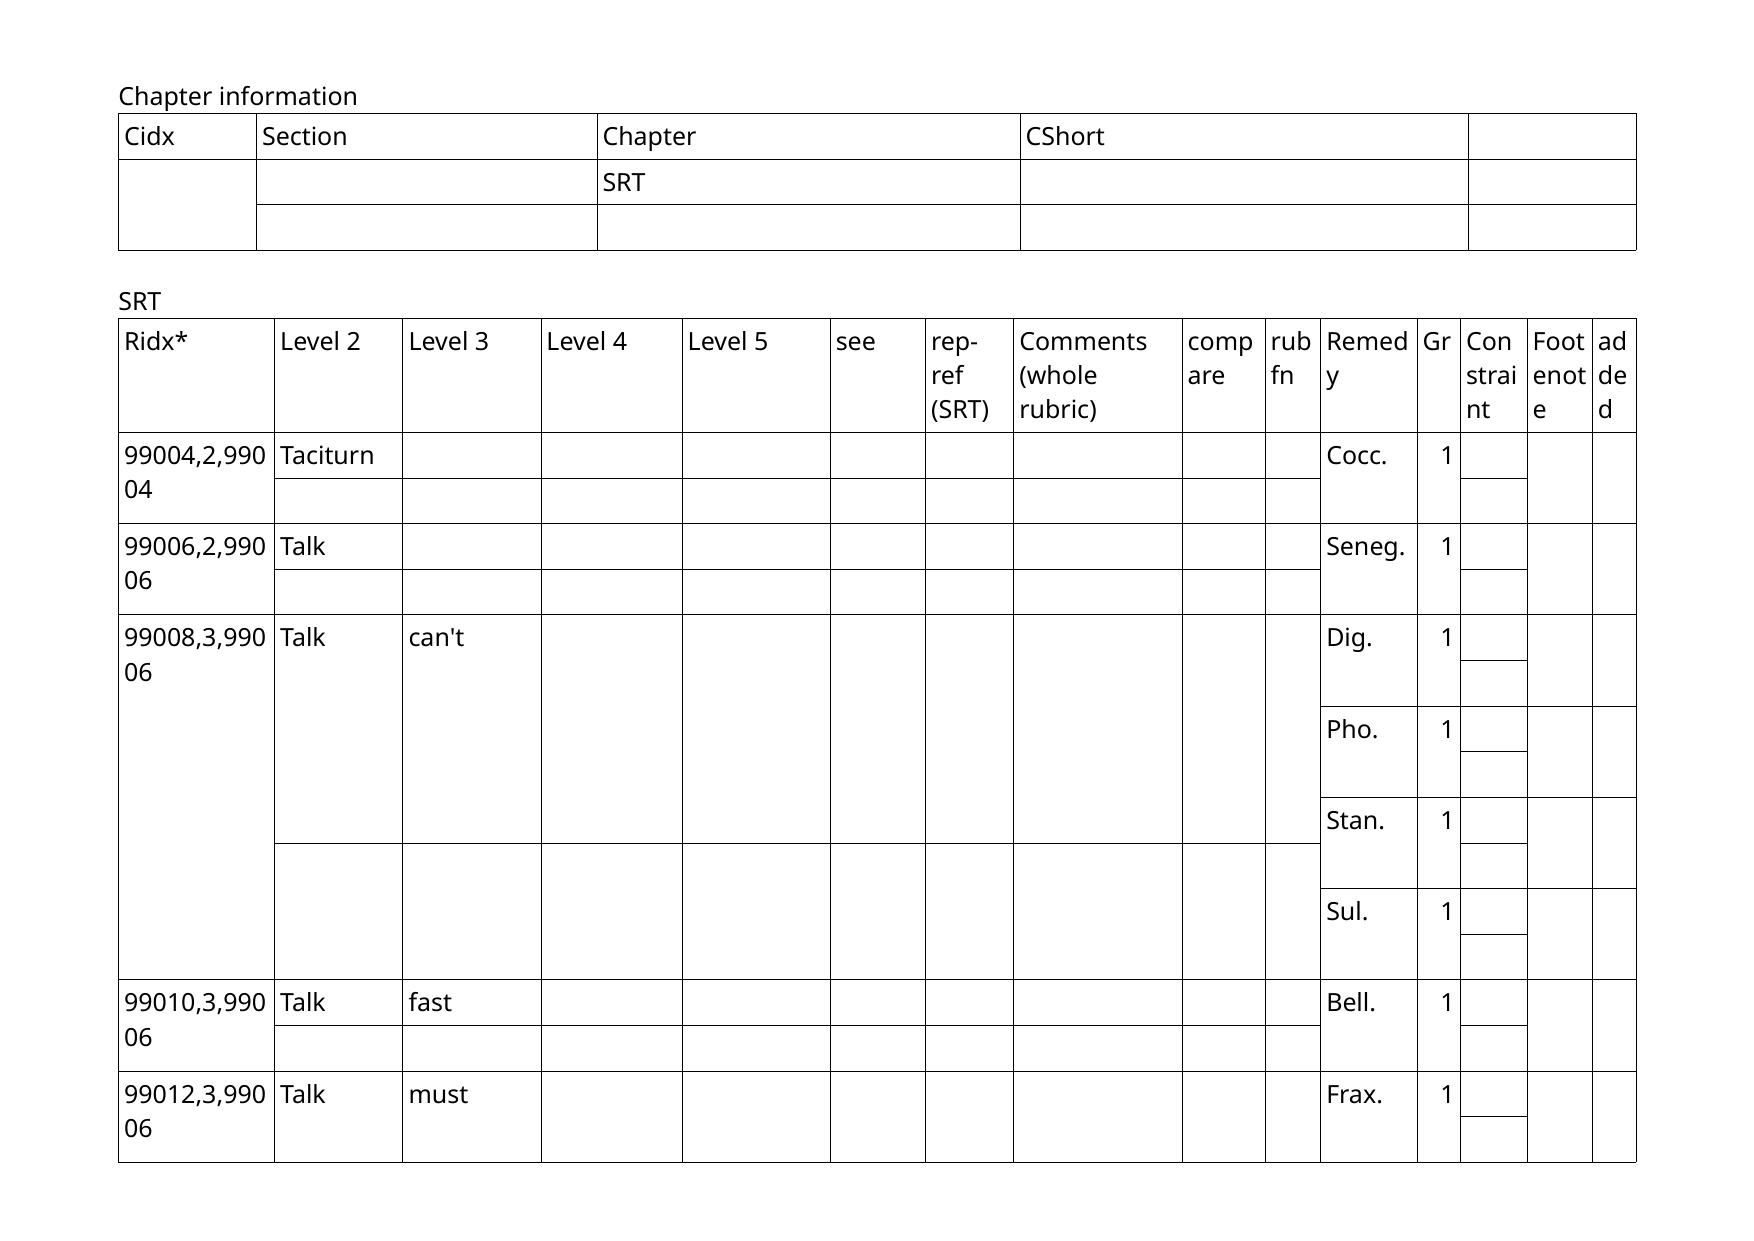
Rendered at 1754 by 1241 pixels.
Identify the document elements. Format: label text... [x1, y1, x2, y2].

table_cell [1528, 615, 1592, 706]
table_header Ridx* [119, 319, 274, 432]
table_cell [926, 615, 1013, 842]
table_header Level 5 [683, 319, 830, 432]
table_cell [926, 844, 1013, 979]
table_cell [1461, 661, 1527, 706]
table_cell [542, 433, 682, 477]
table_cell [831, 1026, 925, 1071]
table_cell [831, 844, 925, 979]
table_cell [683, 980, 830, 1025]
table_cell [1469, 205, 1636, 250]
table_cell 1 [1418, 980, 1460, 1071]
table_cell Cocc. [1321, 433, 1417, 523]
table_cell Bell. [1321, 980, 1417, 1071]
table_cell [683, 433, 830, 477]
table_cell [542, 524, 682, 569]
table_cell [542, 479, 682, 523]
table_cell [1183, 1026, 1265, 1071]
table_cell 1 [1418, 798, 1460, 888]
table_cell [1266, 844, 1320, 979]
table_cell SRT [598, 160, 1020, 204]
table_cell [1593, 524, 1636, 614]
table_cell [1528, 980, 1592, 1071]
table_cell 1 [1418, 433, 1460, 523]
table_cell [1461, 479, 1527, 523]
table_header Level 4 [542, 319, 682, 432]
table_cell [1461, 433, 1527, 477]
table_cell [1593, 707, 1636, 797]
table_cell [542, 980, 682, 1025]
table_cell [1014, 433, 1182, 477]
table_cell Taciturn [275, 433, 402, 477]
table_cell Pho. [1321, 707, 1417, 797]
table_cell [542, 615, 682, 842]
table_cell must [403, 1072, 541, 1162]
table_cell [1183, 570, 1265, 614]
table_cell [275, 844, 402, 979]
table_cell [1183, 1072, 1265, 1162]
table_cell [1014, 1072, 1182, 1162]
table_cell [275, 479, 402, 523]
table_cell [926, 1072, 1013, 1162]
table_cell [926, 980, 1013, 1025]
table_cell [1461, 798, 1527, 842]
table_cell [1528, 433, 1592, 523]
table_header Gr [1418, 319, 1460, 432]
table_cell [1014, 524, 1182, 569]
table_cell [1021, 205, 1468, 250]
table_cell 99004,2,99004 [119, 433, 274, 523]
table_cell [926, 524, 1013, 569]
table_cell [1266, 980, 1320, 1025]
table_cell [1461, 524, 1527, 569]
table_header CShort [1021, 114, 1468, 158]
table_header [1469, 114, 1636, 158]
table_cell [1266, 524, 1320, 569]
table_cell [257, 205, 597, 250]
table_header Level 3 [403, 319, 541, 432]
table_cell Talk [275, 615, 402, 842]
table_cell 99006,2,99006 [119, 524, 274, 614]
table_cell [403, 433, 541, 477]
table_cell [1461, 615, 1527, 660]
table_cell Frax. [1321, 1072, 1417, 1162]
table_cell Seneg. [1321, 524, 1417, 614]
table_cell [1183, 980, 1265, 1025]
table_cell [926, 433, 1013, 477]
table_cell [683, 1072, 830, 1162]
table_header Comments (whole rubric) [1014, 319, 1182, 432]
table_cell [275, 570, 402, 614]
table_cell [542, 844, 682, 979]
table_cell [683, 570, 830, 614]
table_cell [1528, 798, 1592, 888]
table_header rep-ref (SRT) [926, 319, 1013, 432]
table_cell [1021, 160, 1468, 204]
table_cell [1183, 615, 1265, 842]
table_cell [926, 570, 1013, 614]
table_cell [683, 479, 830, 523]
table_cell [1461, 1072, 1527, 1116]
table_cell 1 [1418, 707, 1460, 797]
table_cell 1 [1418, 524, 1460, 614]
table_cell [1266, 433, 1320, 477]
table_cell [926, 1026, 1013, 1071]
table_header Constraint [1461, 319, 1527, 432]
table_cell Talk [275, 980, 402, 1025]
table_cell [403, 524, 541, 569]
table_cell [403, 844, 541, 979]
table_header Chapter [598, 114, 1020, 158]
table_cell [598, 205, 1020, 250]
table_cell 1 [1418, 615, 1460, 706]
table_cell [1014, 479, 1182, 523]
table_cell Talk [275, 1072, 402, 1162]
table_cell [257, 160, 597, 204]
table_cell [403, 570, 541, 614]
text Chapter information [118, 79, 1636, 113]
table_cell [831, 615, 925, 842]
table_cell Dig. [1321, 615, 1417, 706]
table_cell [1528, 889, 1592, 979]
table_cell [1183, 844, 1265, 979]
table_cell 1 [1418, 889, 1460, 979]
table_cell [683, 615, 830, 842]
table_cell [683, 524, 830, 569]
table_cell [1014, 570, 1182, 614]
table_header compare [1183, 319, 1265, 432]
table_cell [831, 570, 925, 614]
table_cell [683, 844, 830, 979]
table_cell [1014, 980, 1182, 1025]
table_cell [1461, 1117, 1527, 1162]
table_cell [1461, 570, 1527, 614]
table_cell [1461, 844, 1527, 888]
table_cell [1461, 707, 1527, 751]
table_cell [1528, 707, 1592, 797]
table_cell [403, 479, 541, 523]
table_cell Stan. [1321, 798, 1417, 888]
table_cell [683, 1026, 830, 1071]
table_cell [1266, 1026, 1320, 1071]
table_cell [1593, 433, 1636, 523]
table_cell [831, 433, 925, 477]
table_cell [403, 1026, 541, 1071]
table_cell [542, 1026, 682, 1071]
table_cell [1461, 889, 1527, 934]
table_cell [1593, 615, 1636, 706]
table_cell [1461, 935, 1527, 979]
table_cell fast [403, 980, 541, 1025]
table_header rub fn [1266, 319, 1320, 432]
table_cell [119, 160, 256, 250]
table_cell Talk [275, 524, 402, 569]
table_cell 99010,3,99006 [119, 980, 274, 1071]
table_cell [1266, 1072, 1320, 1162]
table_cell [1014, 615, 1182, 842]
table_cell [1461, 980, 1527, 1025]
table_cell [831, 1072, 925, 1162]
table_cell [1593, 1072, 1636, 1162]
table_cell [1461, 752, 1527, 797]
text SRT [118, 284, 1636, 318]
table_cell [542, 1072, 682, 1162]
table_cell [1593, 980, 1636, 1071]
table_header Remedy [1321, 319, 1417, 432]
table_cell [1183, 433, 1265, 477]
table_cell [1183, 479, 1265, 523]
table_header Section [257, 114, 597, 158]
table_cell Sul. [1321, 889, 1417, 979]
table_cell [1593, 798, 1636, 888]
table_header Level 2 [275, 319, 402, 432]
table_cell [926, 479, 1013, 523]
table_cell [1461, 1026, 1527, 1071]
table_header see [831, 319, 925, 432]
table_cell [831, 479, 925, 523]
table_cell 99008,3,99006 [119, 615, 274, 979]
table_cell [1183, 524, 1265, 569]
table_cell [1469, 160, 1636, 204]
table_cell [1014, 1026, 1182, 1071]
table_cell [831, 980, 925, 1025]
table_cell can't [403, 615, 541, 842]
table_cell [1266, 479, 1320, 523]
table_cell [1266, 570, 1320, 614]
table_header Footenote [1528, 319, 1592, 432]
table_cell [1528, 1072, 1592, 1162]
table_cell 1 [1418, 1072, 1460, 1162]
table_cell [1528, 524, 1592, 614]
table_header Cidx [119, 114, 256, 158]
table_cell [1266, 615, 1320, 842]
table_cell [542, 570, 682, 614]
table_cell [831, 524, 925, 569]
table_cell [1014, 844, 1182, 979]
table_cell [275, 1026, 402, 1071]
table_cell [1593, 889, 1636, 979]
table_header added [1593, 319, 1636, 432]
table_cell 99012,3,99006 [119, 1072, 274, 1162]
